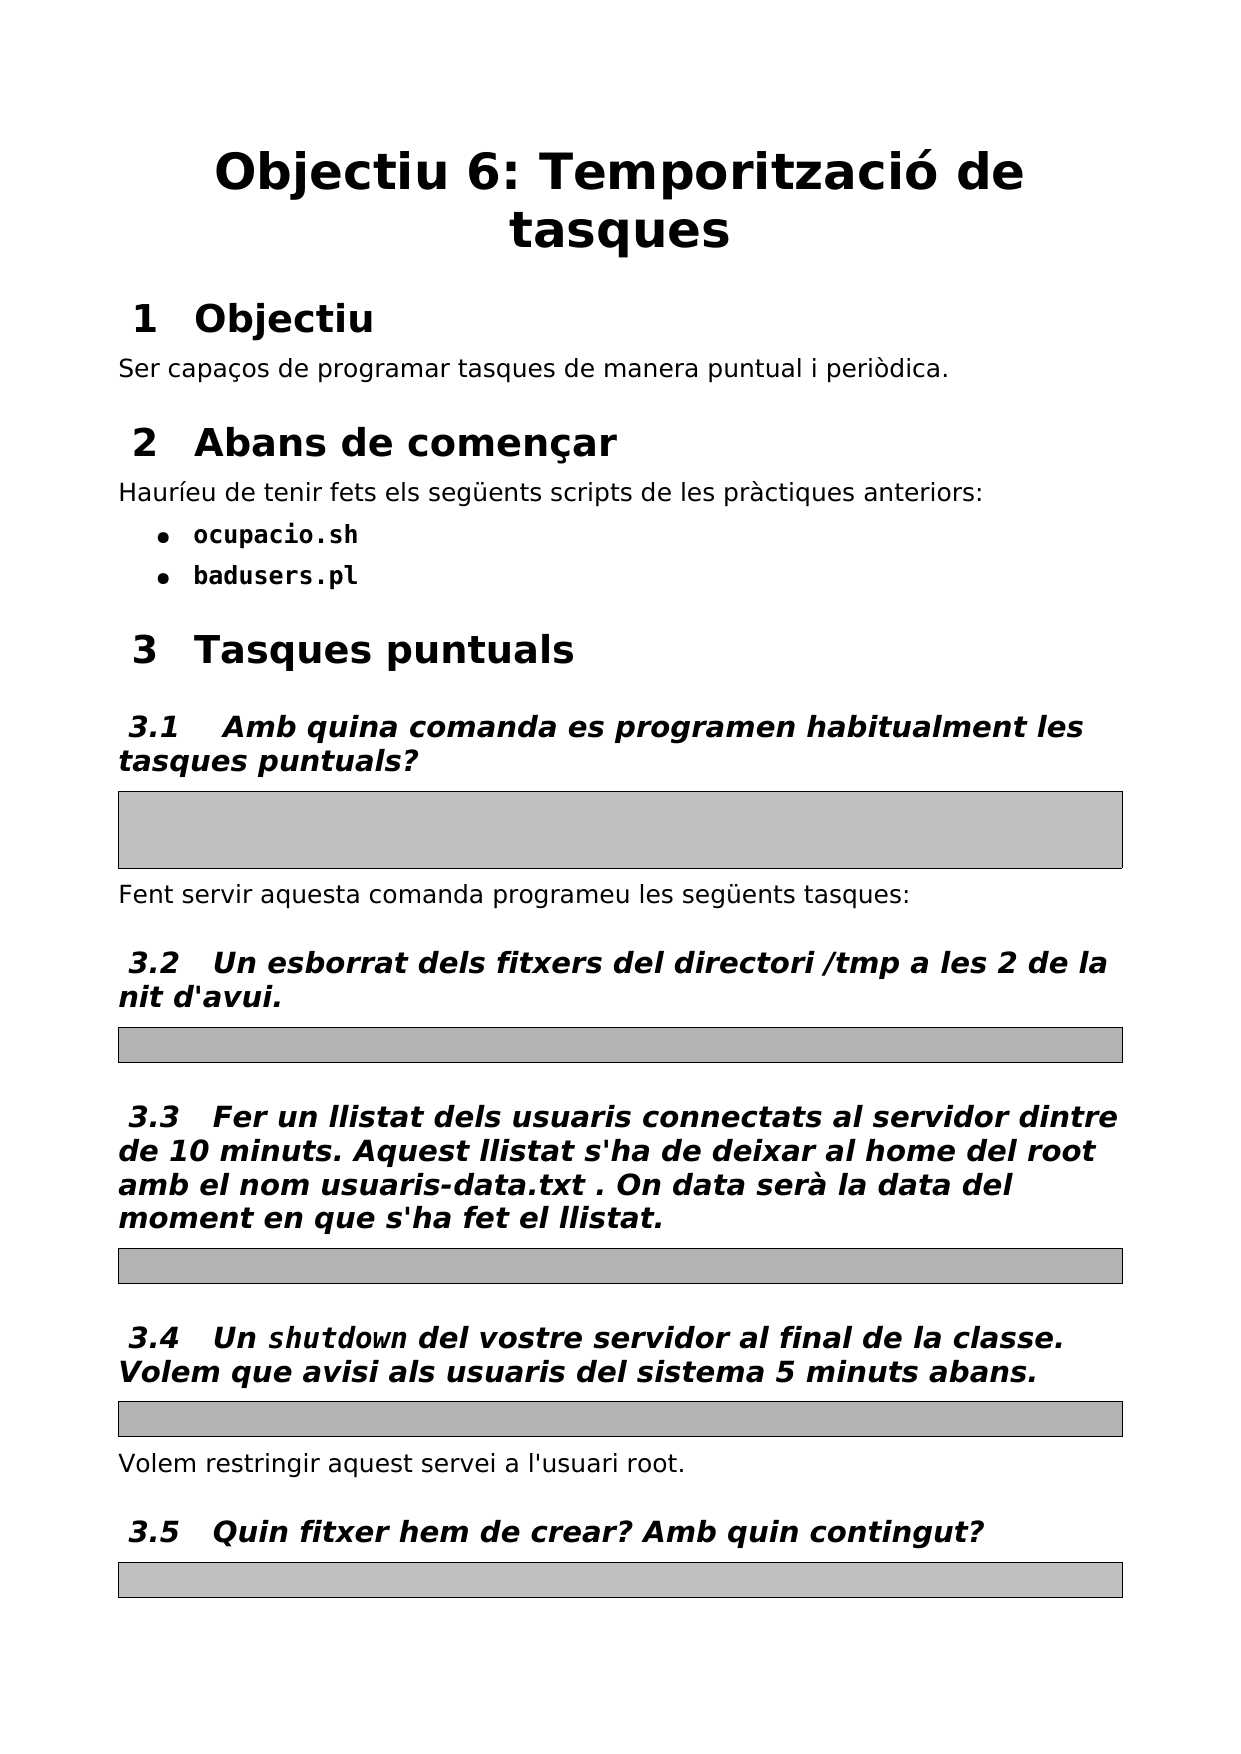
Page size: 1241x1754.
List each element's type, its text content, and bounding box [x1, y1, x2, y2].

text Ser capaços de programar tasques de manera puntual i periòdica. [118, 354, 1122, 383]
subtitle Un shutdown del vostre servidor al final de la classe. Volem que avisi als usuaris del sistema 5 minuts abans. [118, 1321, 1122, 1389]
title Objectiu 6: Temporització de tasques [118, 143, 1122, 259]
subtitle Abans de començar [118, 421, 1122, 466]
list badusers.pl [156, 561, 1122, 591]
list ocupacio.sh [156, 520, 1122, 549]
subtitle Un esborrat dels fitxers del directori /tmp a les 2 de la nit d'avui. [118, 947, 1122, 1015]
subtitle Fer un llistat dels usuaris connectats al servidor dintre de 10 minuts. Aquest llistat s'ha de deixar al home del root amb el nom usuaris-data.txt . On data serà la data del moment en que s'ha fet el llistat. [118, 1100, 1122, 1236]
subtitle Objectiu [118, 297, 1122, 342]
text Volem restringir aquest servei a l'usuari root. [118, 1449, 1122, 1478]
text Hauríeu de tenir fets els següents scripts de les pràctiques anteriors: [118, 478, 1122, 507]
subtitle Amb quina comanda es programen habitualment les tasques puntuals? [118, 710, 1122, 778]
text Fent servir aquesta comanda programeu les següents tasques: [118, 880, 1122, 909]
subtitle Quin fitxer hem de crear? Amb quin contingut? [118, 1516, 1122, 1550]
subtitle Tasques puntuals [118, 628, 1122, 673]
